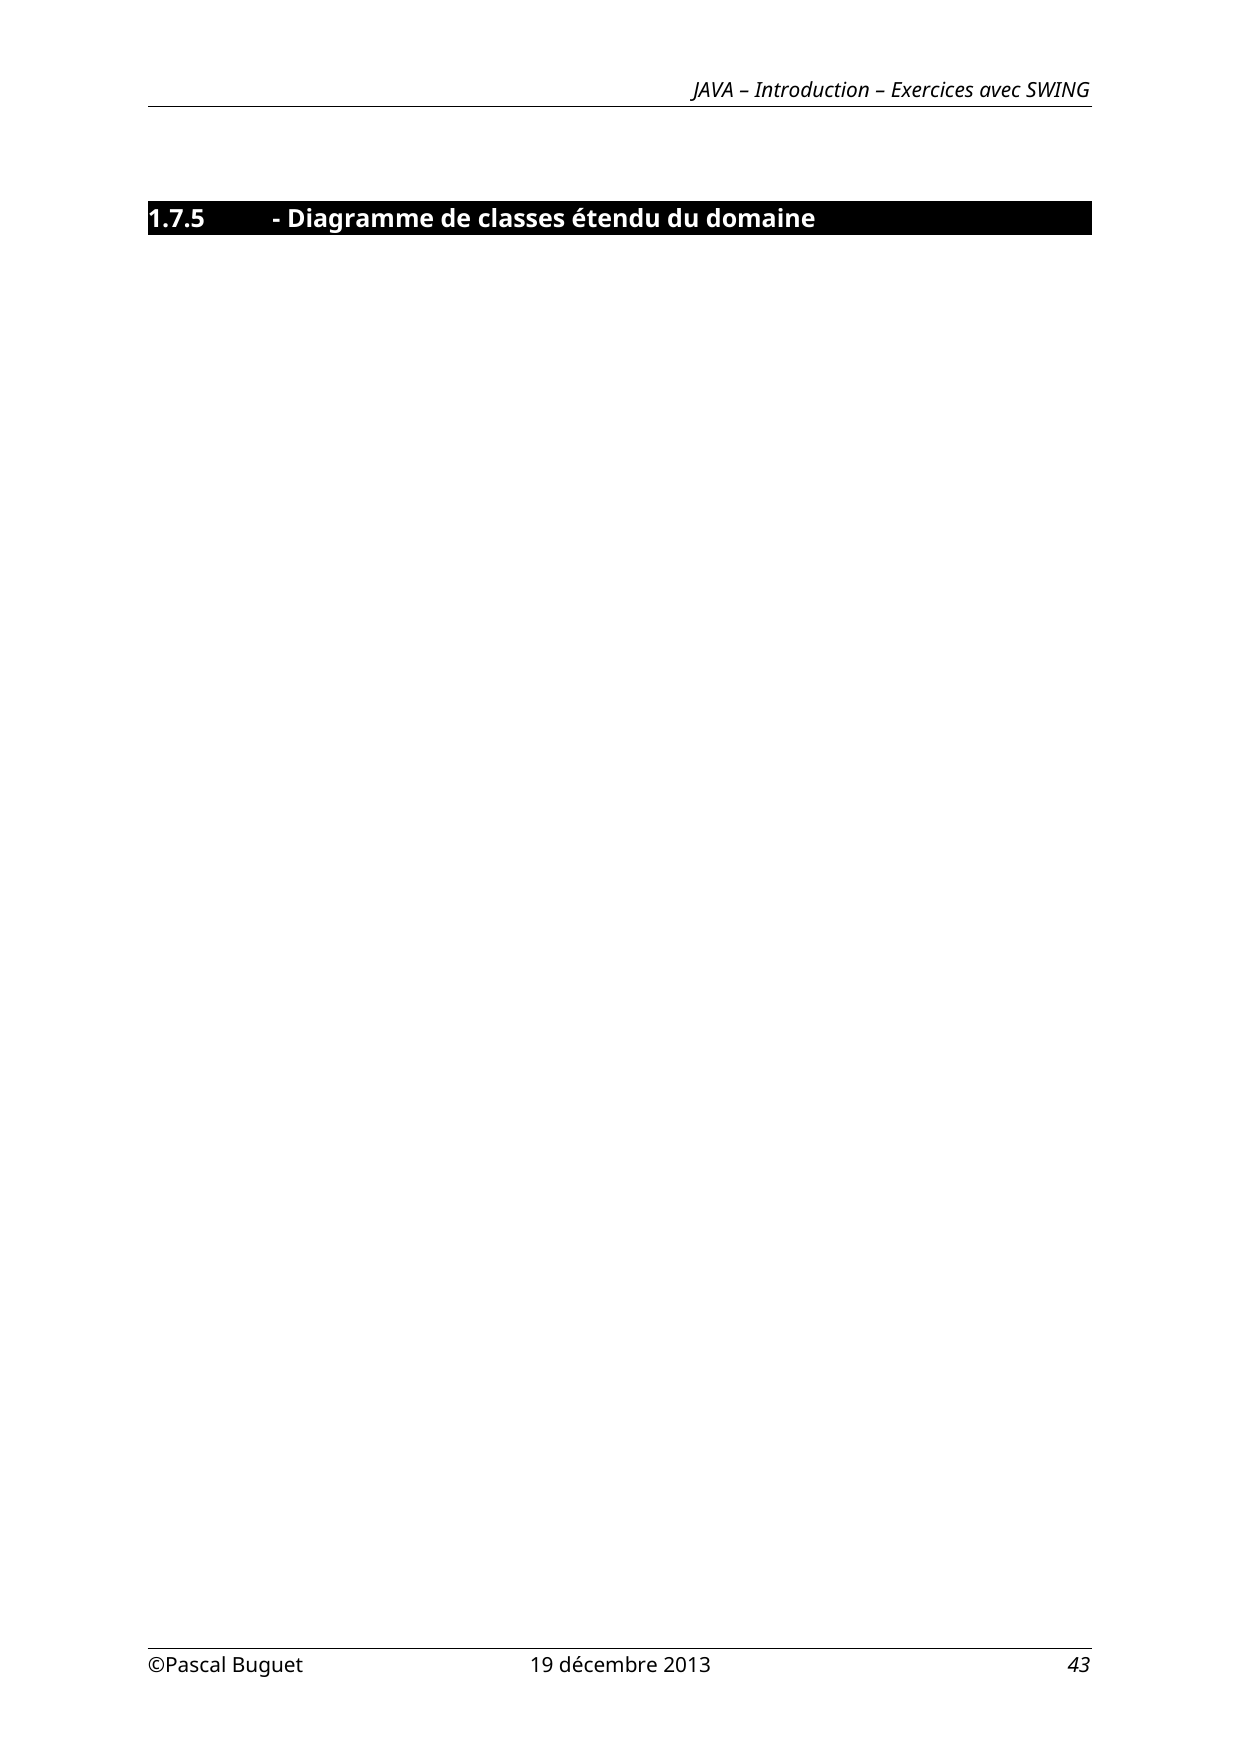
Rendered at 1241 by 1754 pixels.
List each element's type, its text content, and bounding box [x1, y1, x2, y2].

subtitle - Diagramme de classes étendu du domaine [148, 201, 1092, 235]
